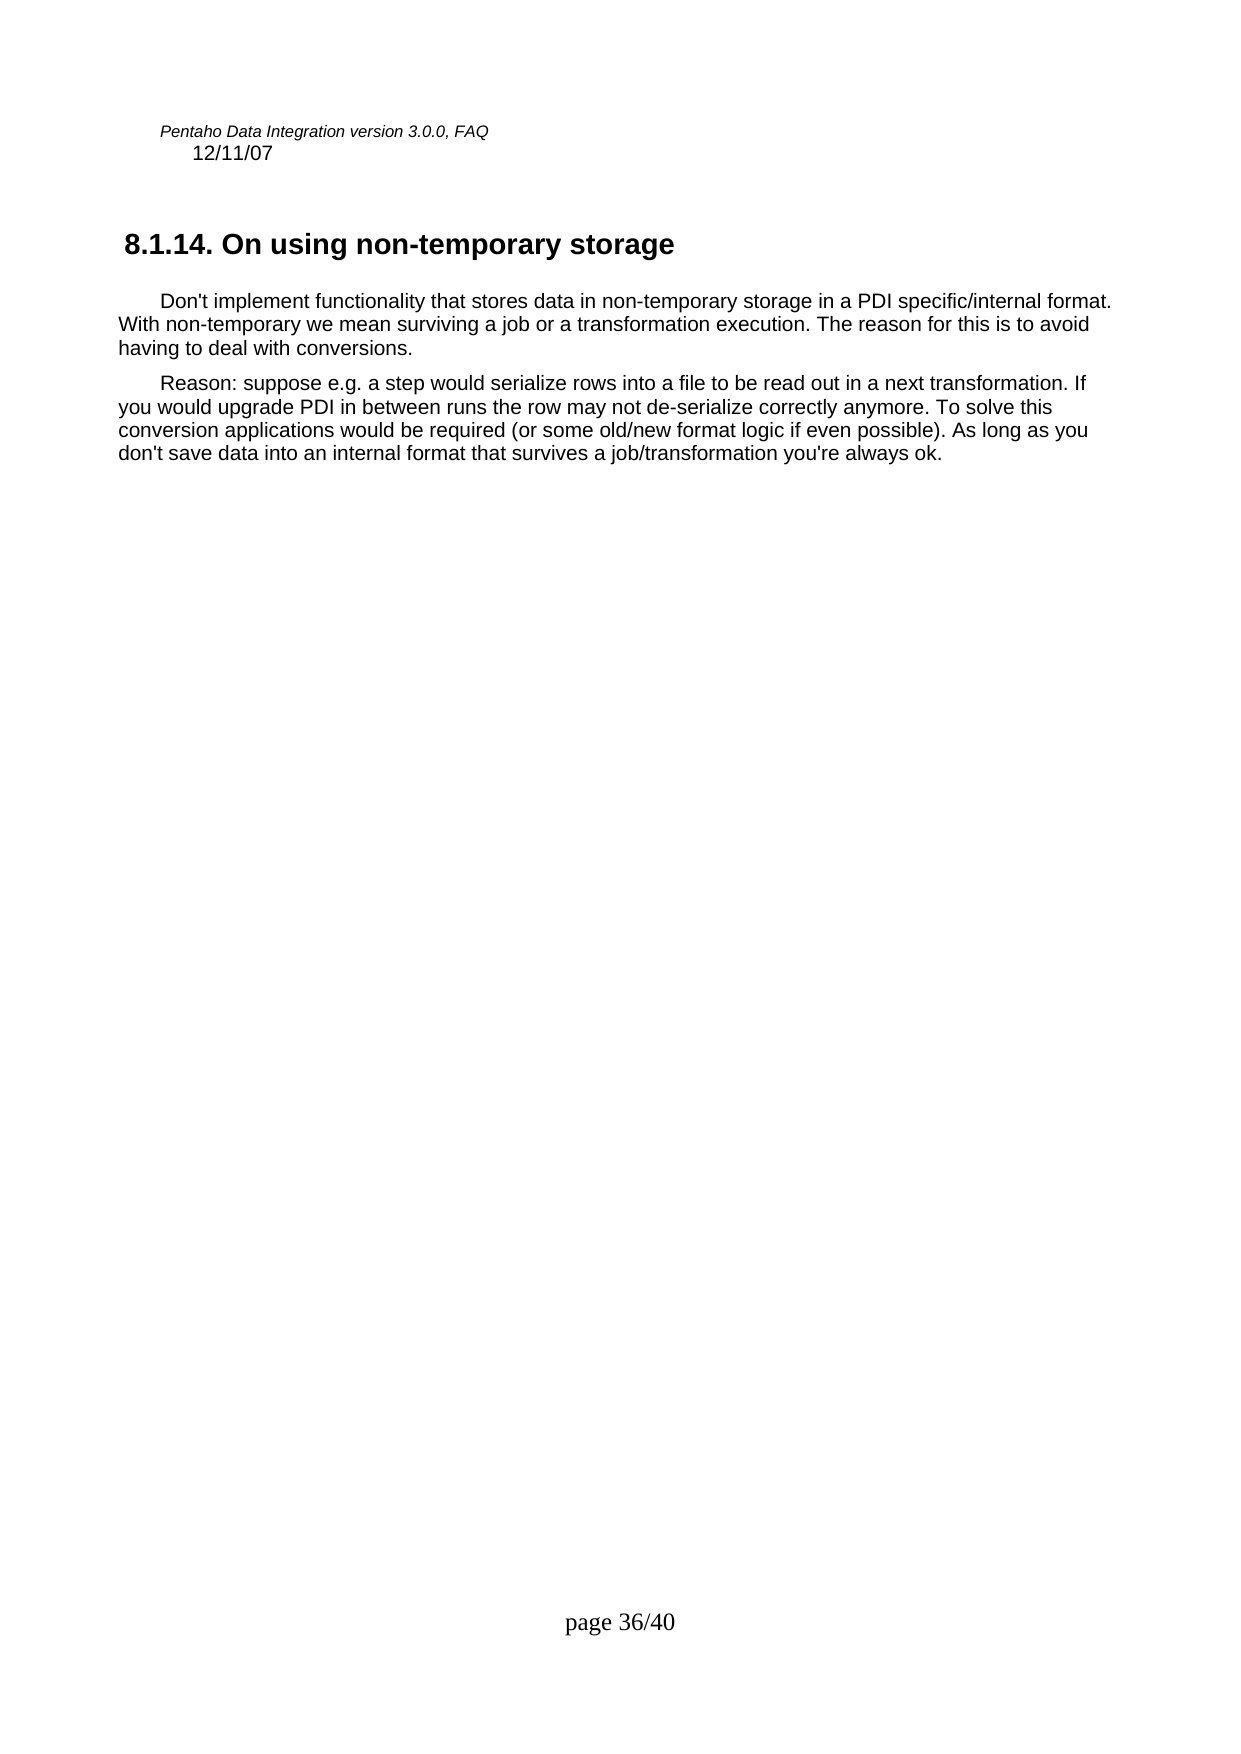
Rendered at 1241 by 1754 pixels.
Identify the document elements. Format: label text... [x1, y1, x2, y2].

text Reason: suppose e.g. a step would serialize rows into a file to be read out in a next transformation. If you would upgrade PDI in between runs the row may not de-serialize correctly anymore. To solve this conversion applications would be required (or some old/new format logic if even possible). As long as you don't save data into an internal format that survives a job/transformation you're always ok. [118, 372, 1122, 465]
text Don't implement functionality that stores data in non-temporary storage in a PDI specific/internal format. With non-temporary we mean surviving a job or a transformation execution. The reason for this is to avoid having to deal with conversions. [118, 290, 1122, 359]
subtitle On using non-temporary storage [124, 228, 1122, 260]
